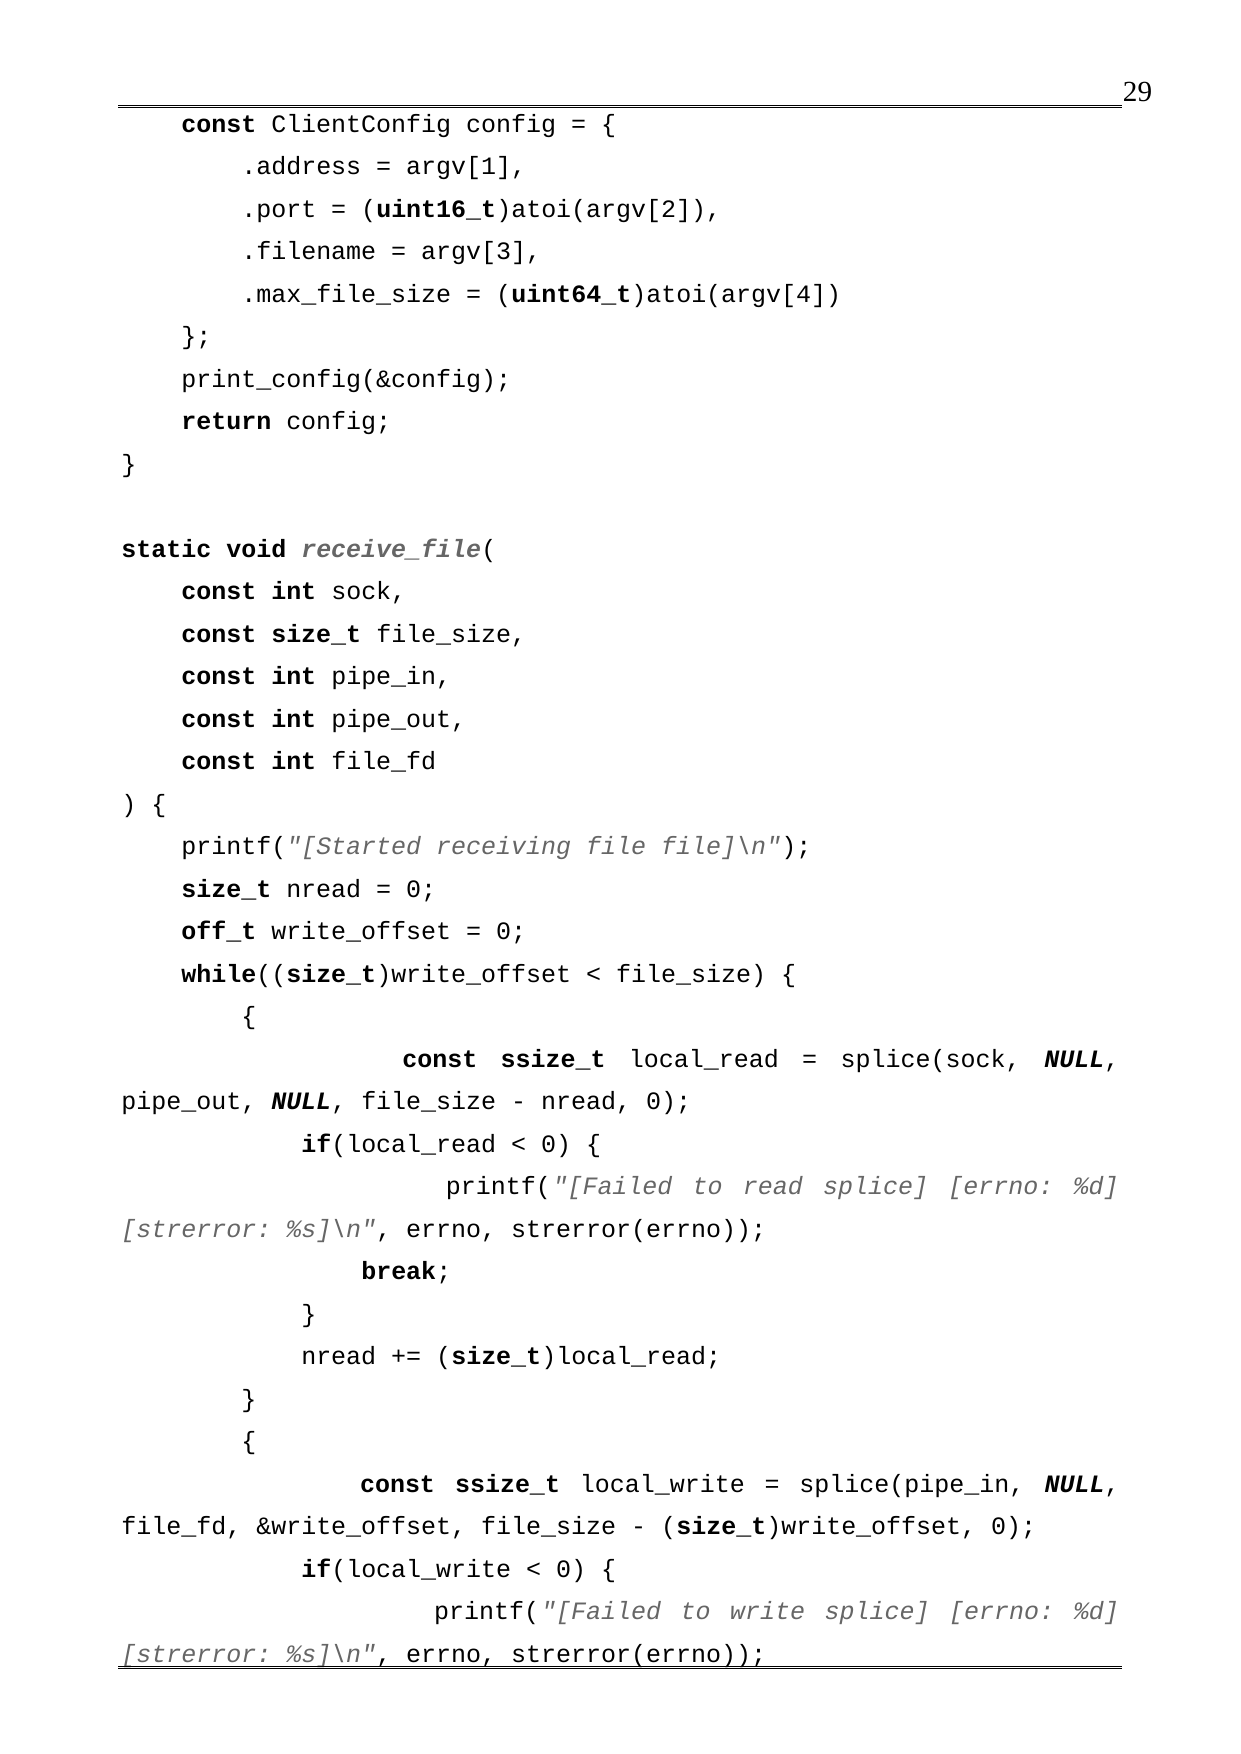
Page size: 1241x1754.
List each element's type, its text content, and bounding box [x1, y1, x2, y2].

text const int pipe_in, [118, 658, 1122, 692]
text size_t nread = 0; [118, 870, 1122, 904]
text if(local_read < 0) { [118, 1125, 1122, 1159]
text if(local_write < 0) { [118, 1550, 1122, 1584]
text printf("[Failed to write splice] [errno: %d] [strerror: %s]\n", errno, strerror(errno)); [118, 1593, 1122, 1666]
text }; [118, 318, 1122, 352]
text const int sock, [118, 573, 1122, 607]
text } [118, 445, 1122, 479]
text off_t write_offset = 0; [118, 913, 1122, 947]
text printf("[Started receiving file file]\n"); [118, 828, 1122, 862]
text .address = argv[1], [118, 148, 1122, 182]
text const ssize_t local_write = splice(pipe_in, NULL, file_fd, &write_offset, file_size - (size_t)write_offset, 0); [118, 1465, 1122, 1542]
text } [118, 1295, 1122, 1329]
text } [118, 1380, 1122, 1414]
text const ssize_t local_read = splice(sock, NULL, pipe_out, NULL, file_size - nread, 0); [118, 1040, 1122, 1117]
text .max_file_size = (uint64_t)atoi(argv[4]) [118, 275, 1122, 309]
text ) { [118, 785, 1122, 819]
text const int file_fd [118, 743, 1122, 777]
text while((size_t)write_offset < file_size) { [118, 955, 1122, 989]
text printf("[Failed to read splice] [errno: %d] [strerror: %s]\n", errno, strerror(errno)); [118, 1168, 1122, 1244]
text const int pipe_out, [118, 700, 1122, 734]
text .filename = argv[3], [118, 233, 1122, 267]
text static void receive_file( [118, 530, 1122, 564]
text { [118, 998, 1122, 1032]
text .port = (uint16_t)atoi(argv[2]), [118, 190, 1122, 224]
text print_config(&config); [118, 360, 1122, 394]
text nread += (size_t)local_read; [118, 1338, 1122, 1372]
text const ClientConfig config = { [118, 108, 1122, 139]
text { [118, 1423, 1122, 1457]
text break; [118, 1253, 1122, 1287]
text const size_t file_size, [118, 615, 1122, 649]
text return config; [118, 403, 1122, 437]
